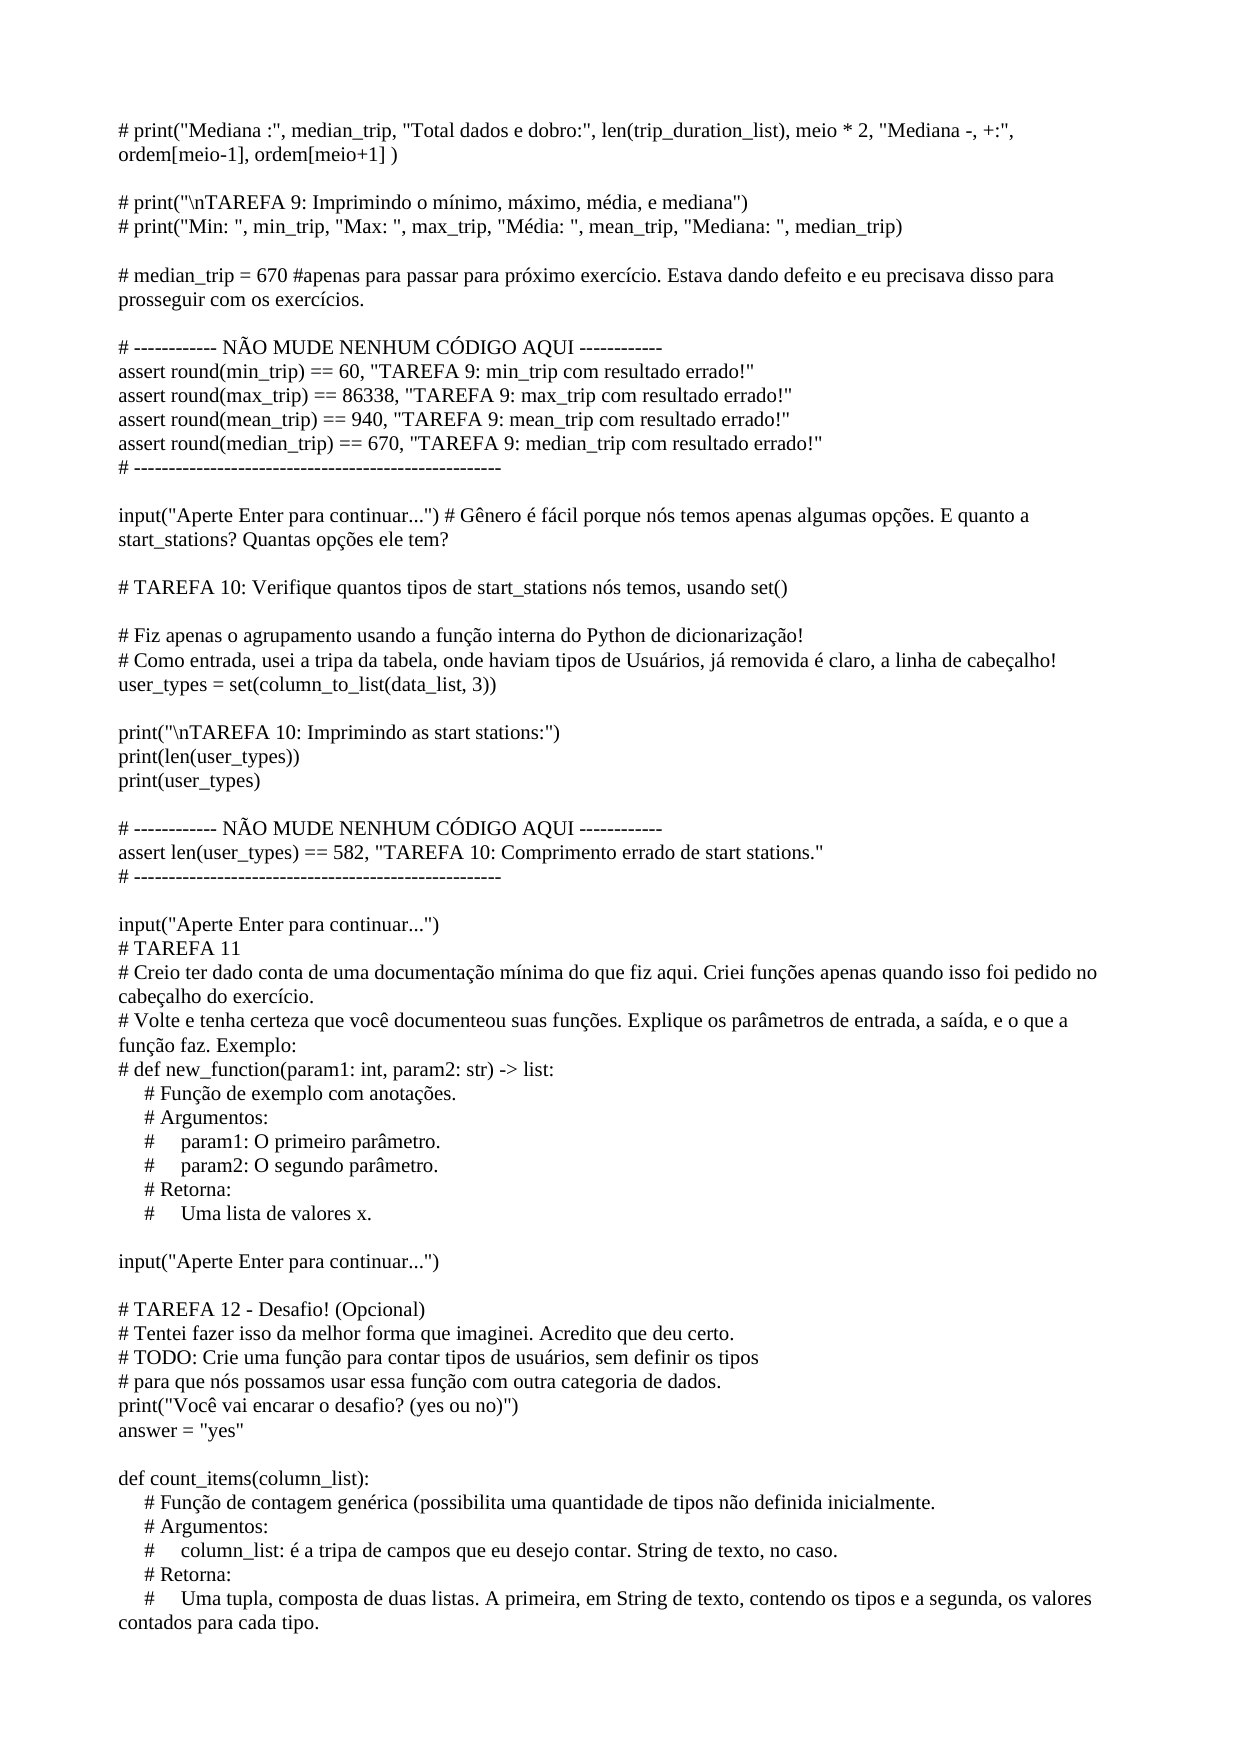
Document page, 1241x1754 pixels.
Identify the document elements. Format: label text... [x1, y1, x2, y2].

text # Função de exemplo com anotações. [118, 1081, 1122, 1105]
text assert round(mean_trip) == 940, "TAREFA 9: mean_trip com resultado errado!" [118, 407, 1122, 431]
text # def new_function(param1: int, param2: str) -> list: [118, 1057, 1122, 1081]
text # ------------ NÃO MUDE NENHUM CÓDIGO AQUI ------------ [118, 816, 1122, 840]
text # Argumentos: [118, 1514, 1122, 1538]
text # Tentei fazer isso da melhor forma que imaginei. Acredito que deu certo. [118, 1321, 1122, 1345]
text # print("Mediana :", median_trip, "Total dados e dobro:", len(trip_duration_list), meio * 2, "Mediana -, +:", ordem[meio-1], ordem[meio+1] ) [118, 118, 1122, 166]
text # Volte e tenha certeza que você documenteou suas funções. Explique os parâmetros de entrada, a saída, e o que a função faz. Exemplo: [118, 1008, 1122, 1057]
text # TAREFA 11 [118, 936, 1122, 960]
text # Retorna: [118, 1177, 1122, 1201]
text # Como entrada, usei a tripa da tabela, onde haviam tipos de Usuários, já removida é claro, a linha de cabeçalho! [118, 647, 1122, 672]
text # param2: O segundo parâmetro. [118, 1153, 1122, 1177]
text def count_items(column_list): [118, 1466, 1122, 1490]
text # Função de contagem genérica (possibilita uma quantidade de tipos não definida inicialmente. [118, 1490, 1122, 1514]
text input("Aperte Enter para continuar...") [118, 912, 1122, 936]
text assert round(min_trip) == 60, "TAREFA 9: min_trip com resultado errado!" [118, 359, 1122, 383]
text # para que nós possamos usar essa função com outra categoria de dados. [118, 1369, 1122, 1393]
text assert len(user_types) == 582, "TAREFA 10: Comprimento errado de start stations." [118, 840, 1122, 864]
text input("Aperte Enter para continuar...") [118, 1249, 1122, 1273]
text # TODO: Crie uma função para contar tipos de usuários, sem definir os tipos [118, 1345, 1122, 1369]
text print("\nTAREFA 10: Imprimindo as start stations:") [118, 720, 1122, 744]
text # column_list: é a tripa de campos que eu desejo contar. String de texto, no caso. [118, 1538, 1122, 1562]
text # Fiz apenas o agrupamento usando a função interna do Python de dicionarização! [118, 623, 1122, 647]
text assert round(median_trip) == 670, "TAREFA 9: median_trip com resultado errado!" [118, 431, 1122, 455]
text # param1: O primeiro parâmetro. [118, 1129, 1122, 1153]
text input("Aperte Enter para continuar...") # Gênero é fácil porque nós temos apenas algumas opções. E quanto a start_stations? Quantas opções ele tem? [118, 503, 1122, 551]
text assert round(max_trip) == 86338, "TAREFA 9: max_trip com resultado errado!" [118, 383, 1122, 407]
text answer = "yes" [118, 1417, 1122, 1442]
text # TAREFA 12 - Desafio! (Opcional) [118, 1297, 1122, 1321]
text # Creio ter dado conta de uma documentação mínima do que fiz aqui. Criei funções apenas quando isso foi pedido no cabeçalho do exercício. [118, 960, 1122, 1008]
text # Retorna: [118, 1562, 1122, 1586]
text # TAREFA 10: Verifique quantos tipos de start_stations nós temos, usando set() [118, 575, 1122, 599]
text # ----------------------------------------------------- [118, 864, 1122, 888]
text # Uma tupla, composta de duas listas. A primeira, em String de texto, contendo os tipos e a segunda, os valores contados para cada tipo. [118, 1586, 1122, 1634]
text # ------------ NÃO MUDE NENHUM CÓDIGO AQUI ------------ [118, 335, 1122, 359]
text print(user_types) [118, 768, 1122, 792]
text print(len(user_types)) [118, 744, 1122, 768]
text print("Você vai encarar o desafio? (yes ou no)") [118, 1393, 1122, 1417]
text # Argumentos: [118, 1105, 1122, 1129]
text # Uma lista de valores x. [118, 1201, 1122, 1225]
text # median_trip = 670 #apenas para passar para próximo exercício. Estava dando defeito e eu precisava disso para prosseguir com os exercícios. [118, 262, 1122, 311]
text # ----------------------------------------------------- [118, 455, 1122, 479]
text # print("\nTAREFA 9: Imprimindo o mínimo, máximo, média, e mediana") [118, 190, 1122, 214]
text # print("Min: ", min_trip, "Max: ", max_trip, "Média: ", mean_trip, "Mediana: ", median_trip) [118, 214, 1122, 238]
text user_types = set(column_to_list(data_list, 3)) [118, 672, 1122, 696]
